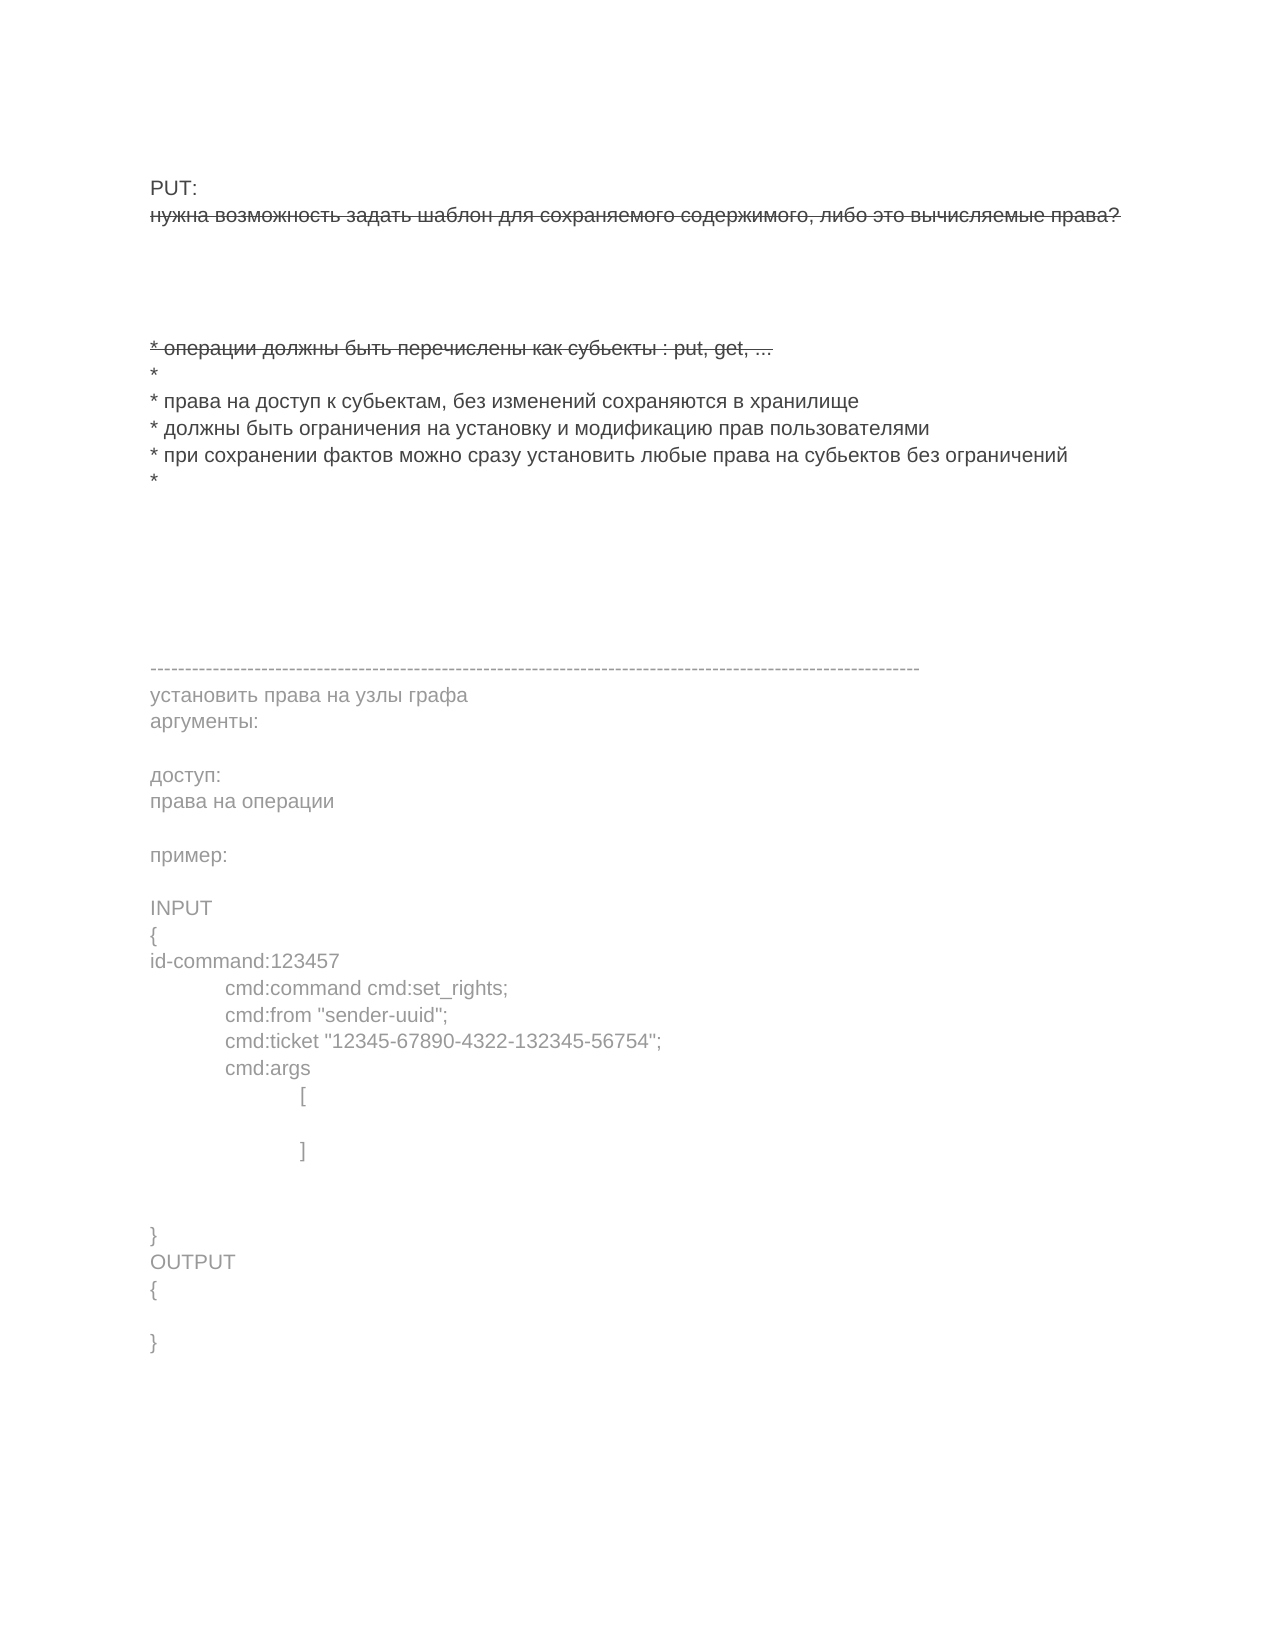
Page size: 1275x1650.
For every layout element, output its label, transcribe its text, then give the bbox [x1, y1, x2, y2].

text доступ: [150, 763, 1125, 787]
text установить права на узлы графа [150, 683, 1125, 707]
text } [150, 1224, 1125, 1247]
text { [150, 923, 1125, 947]
text права на операции [150, 790, 1125, 813]
text ] [150, 1139, 1125, 1162]
text нужна возможность задать шаблон для сохраняемого содержимого, либо это вычисляемые права? [150, 203, 1125, 227]
text INPUT [150, 897, 1125, 920]
text cmd:command cmd:set_rights; [150, 977, 1125, 1000]
text * права на доступ к субьектам, без изменений сохраняются в хранилище [150, 390, 1125, 413]
text * при сохранении фактов можно сразу установить любые права на субьектов без ограничений [150, 443, 1125, 467]
text [ [150, 1083, 1125, 1107]
text аргументы: [150, 710, 1125, 733]
text cmd:args [150, 1057, 1125, 1080]
text cmd:from "sender-uuid"; [150, 1003, 1125, 1027]
text * [150, 470, 1125, 493]
text * операции должны быть перечислены как субьекты : put, get, ... [150, 337, 1125, 360]
text id-command:123457 [150, 950, 1125, 973]
text пример: [150, 843, 1125, 867]
text } [150, 1331, 1125, 1354]
text cmd:ticket "12345-67890-4322-132345-56754"; [150, 1030, 1125, 1053]
text OUTPUT [150, 1251, 1125, 1274]
text PUT: [150, 177, 1125, 200]
text --------------------------------------------------------------------------------------------------------------- [150, 657, 1125, 680]
text * [150, 363, 1125, 387]
text * должны быть ограничения на установку и модификацию прав пользователями [150, 417, 1125, 440]
text { [150, 1277, 1125, 1300]
